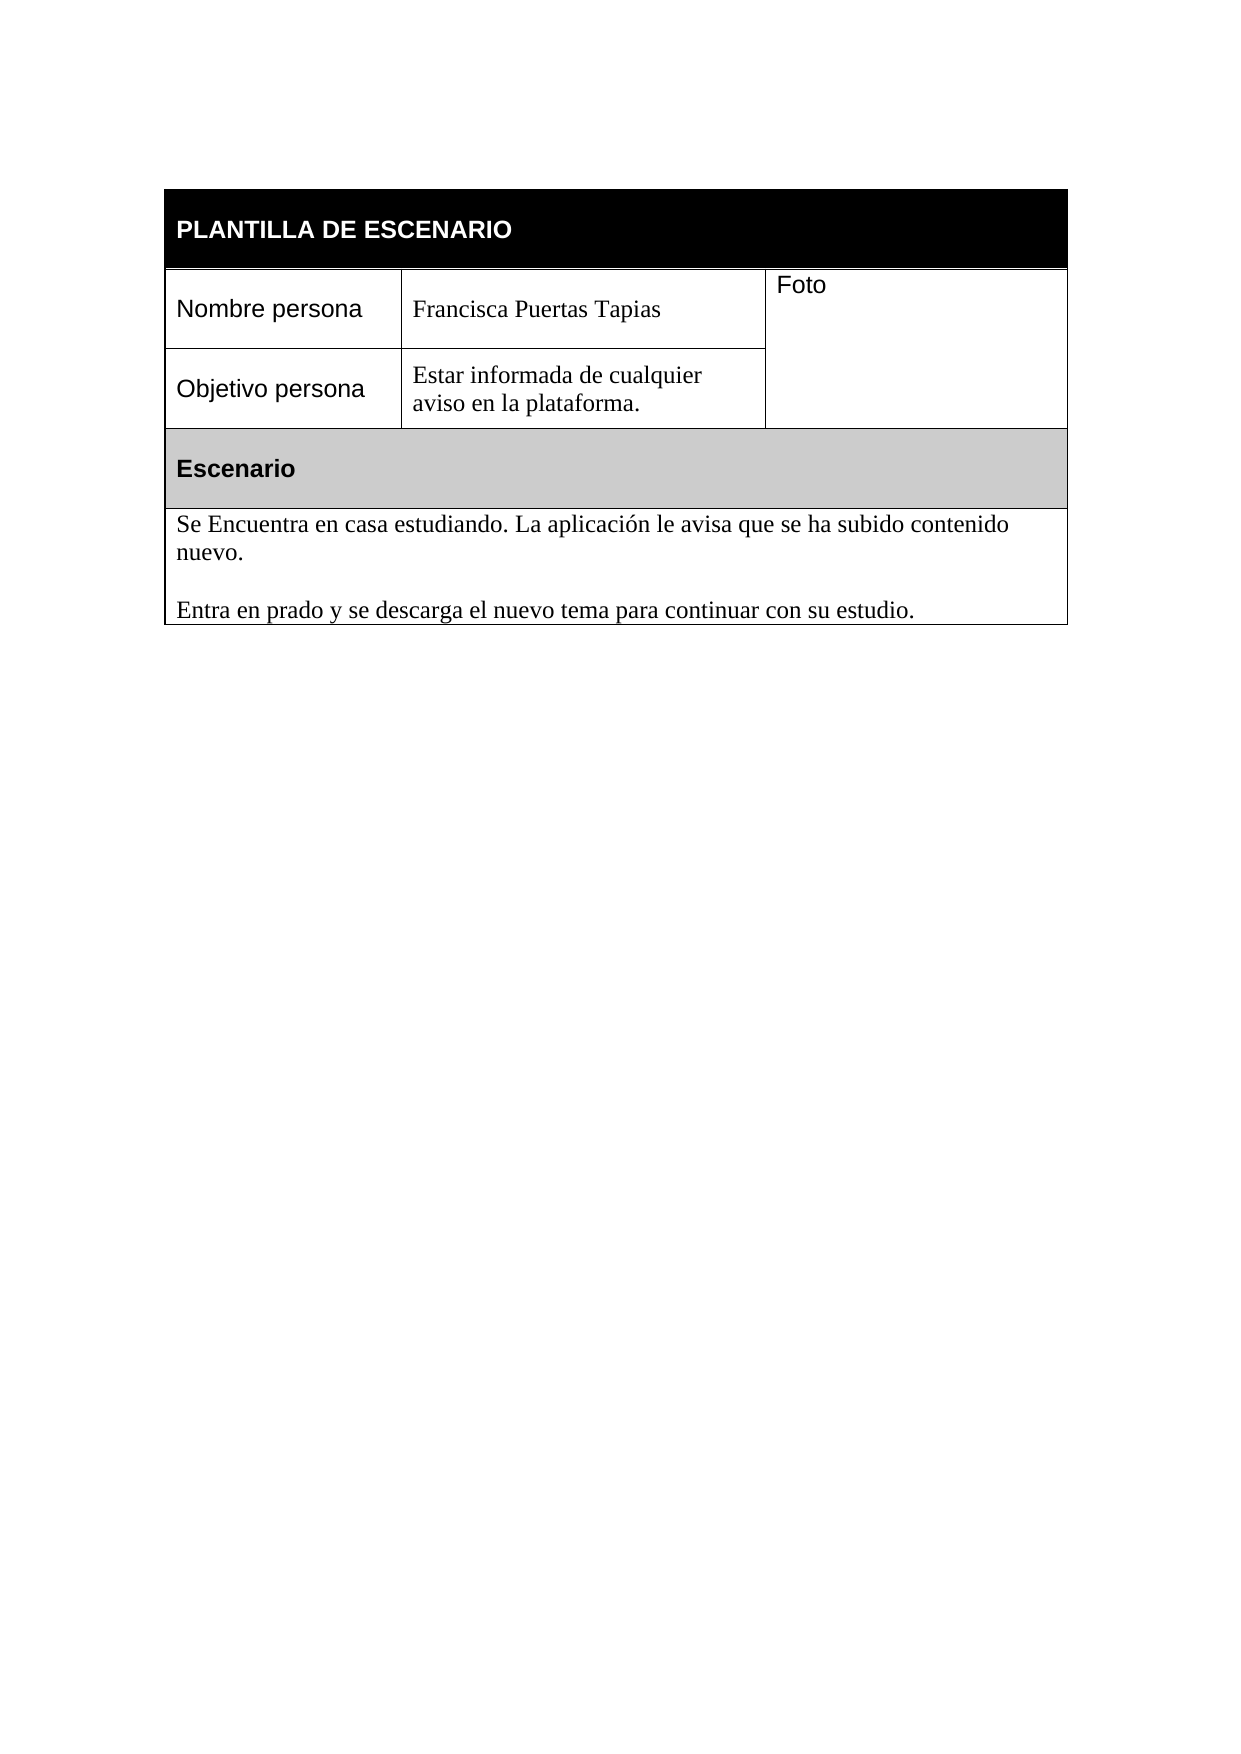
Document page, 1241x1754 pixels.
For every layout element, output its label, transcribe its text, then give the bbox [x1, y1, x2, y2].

table_cell Foto [766, 270, 1067, 428]
table_header PLANTILLA DE ESCENARIO [166, 190, 1067, 268]
table_cell Escenario [166, 429, 1067, 508]
table_cell Nombre persona [166, 270, 401, 348]
table_cell Estar informada de cualquier aviso en la plataforma. [402, 349, 765, 428]
table_cell Francisca Puertas Tapias [402, 270, 765, 348]
table_cell Se Encuentra en casa estudiando. La aplicación le avisa que se ha subido contenido nuevo. Entra en prado y se descarga el nuevo tema para continuar con su estudio. [166, 509, 1067, 624]
table_cell Objetivo persona [166, 349, 401, 428]
